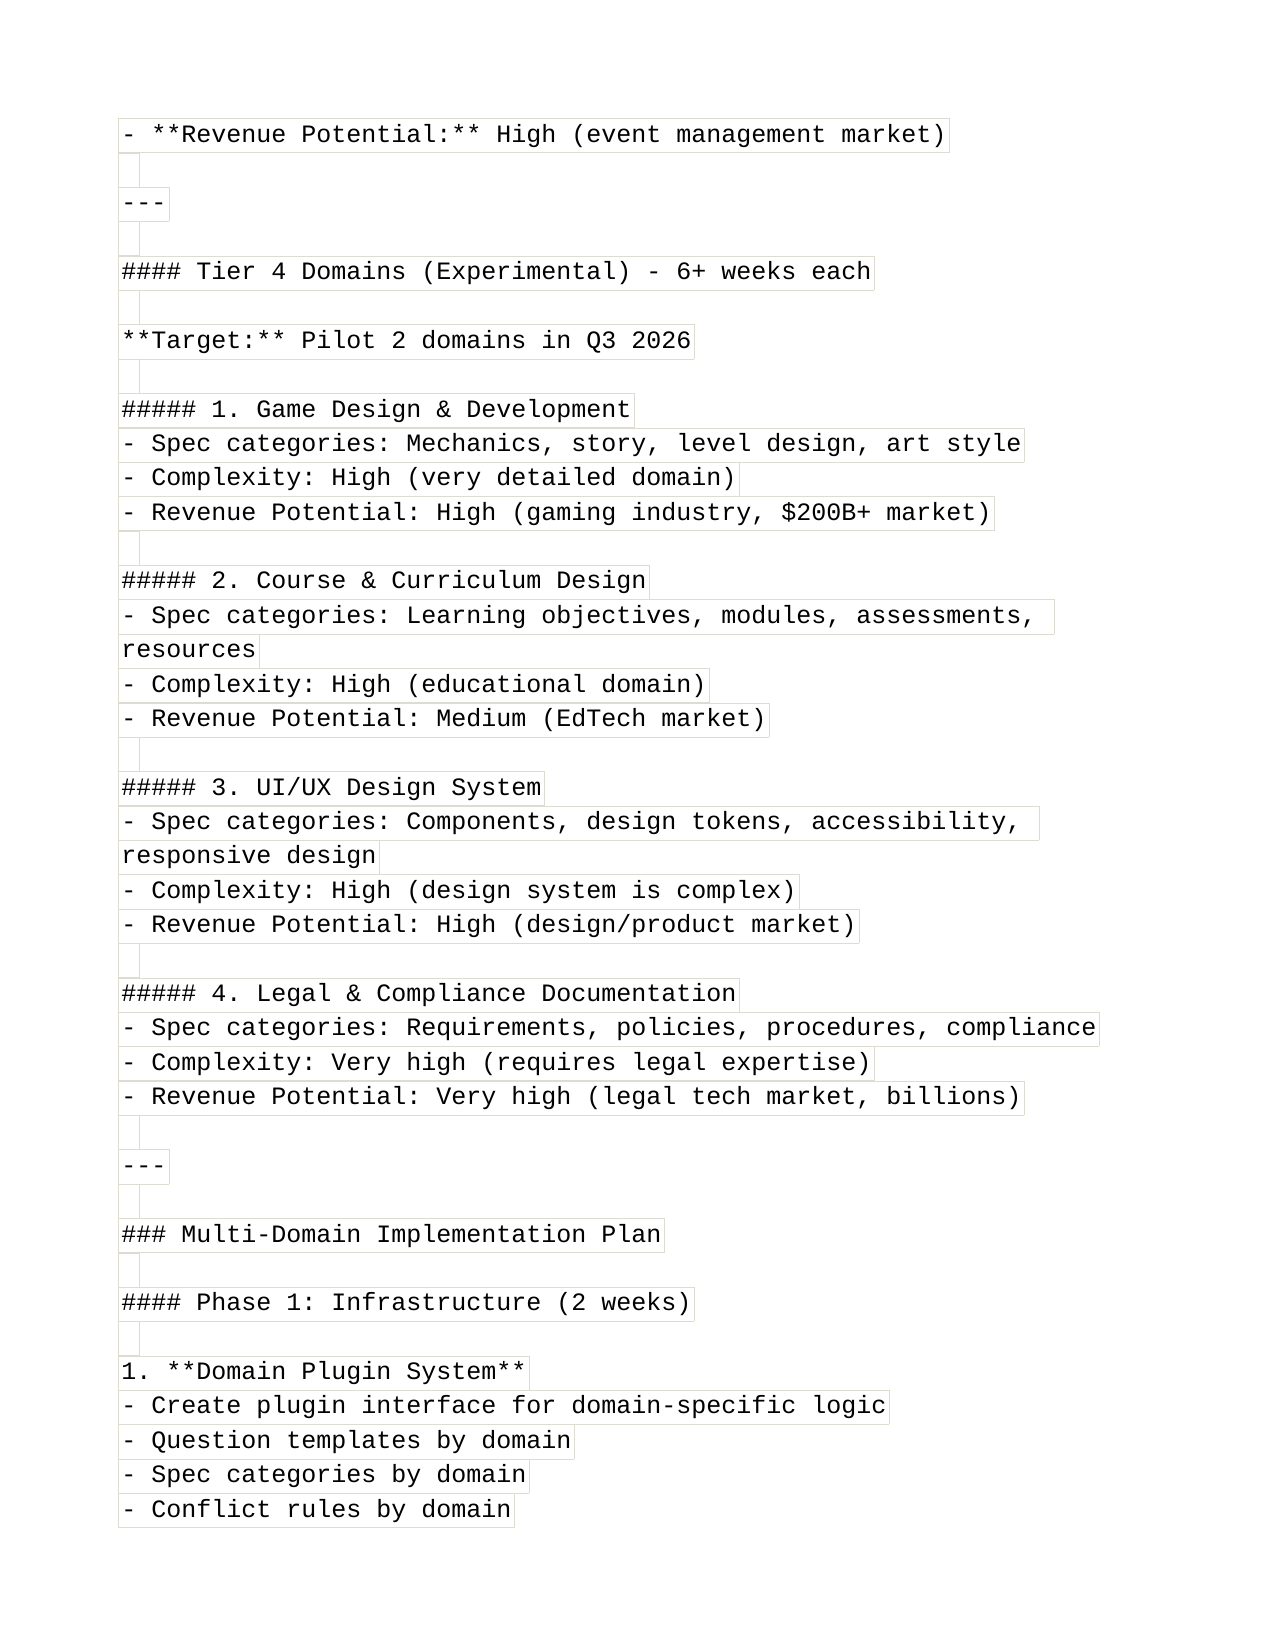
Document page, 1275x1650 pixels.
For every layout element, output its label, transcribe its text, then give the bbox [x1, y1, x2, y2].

text #### Phase 1: Infrastructure (2 weeks) [119, 1288, 694, 1321]
text [950, 118, 1157, 152]
text [635, 393, 1157, 427]
text --- [170, 1149, 1157, 1184]
text - Revenue Potential: Very high (legal tech market, billions) [119, 1082, 1024, 1115]
text - Spec categories: Learning objectives, modules, assessments, resources [260, 599, 1157, 668]
text ### Multi-Domain Implementation Plan [119, 1219, 664, 1252]
text - Complexity: High (educational domain) [119, 669, 709, 702]
text [695, 1287, 1157, 1321]
text 1. **Domain Plugin System** [119, 1357, 529, 1390]
text [650, 565, 1157, 599]
text [740, 462, 1157, 496]
text [890, 1390, 1157, 1424]
text [530, 1356, 1157, 1390]
text [695, 324, 1157, 359]
text - Spec categories by domain [119, 1460, 529, 1493]
text - Revenue Potential: High (gaming industry, $200B+ market) [119, 497, 994, 530]
text [875, 1046, 1157, 1081]
text --- [119, 1150, 169, 1184]
text --- [170, 187, 1157, 221]
text [545, 771, 1157, 806]
text - Complexity: Very high (requires legal expertise) [119, 1047, 874, 1080]
text - Spec categories: Components, design tokens, accessibility, responsive design [119, 807, 1039, 840]
text - Complexity: High (design system is complex) [119, 875, 799, 909]
text - Spec categories: Requirements, policies, procedures, compliance [119, 1013, 1099, 1046]
text [575, 1424, 1157, 1459]
text [740, 977, 1157, 1012]
text [770, 702, 1157, 737]
text [1025, 427, 1157, 462]
text - Revenue Potential: High (design/product market) [119, 910, 859, 943]
text - Conflict rules by domain [119, 1494, 514, 1527]
text - Question templates by domain [119, 1425, 574, 1459]
text - **Revenue Potential:** High (event management market) [119, 119, 949, 152]
text [800, 874, 1157, 909]
text ##### 1. Game Design & Development [119, 394, 634, 427]
text [515, 1493, 1157, 1527]
text [1025, 1081, 1157, 1115]
text - Spec categories: Learning objectives, modules, assessments, resources [119, 635, 259, 668]
text [875, 256, 1157, 290]
text - Create plugin interface for domain-specific logic [119, 1391, 889, 1424]
text [995, 496, 1157, 531]
text ##### 2. Course & Curriculum Design [119, 566, 649, 599]
text - Complexity: High (very detailed domain) [119, 463, 739, 496]
text [1100, 1012, 1157, 1046]
text [530, 1459, 1157, 1493]
text - Spec categories: Learning objectives, modules, assessments, resources [119, 600, 1054, 634]
text [860, 909, 1157, 943]
text - Revenue Potential: Medium (EdTech market) [119, 704, 769, 737]
text ##### 3. UI/UX Design System [119, 772, 544, 805]
text [665, 1218, 1157, 1252]
text --- [119, 188, 169, 221]
text [710, 668, 1157, 702]
text ##### 4. Legal & Compliance Documentation [119, 979, 739, 1012]
text **Target:** Pilot 2 domains in Q3 2026 [119, 325, 694, 359]
text #### Tier 4 Domains (Experimental) - 6+ weeks each [119, 257, 874, 290]
text - Spec categories: Components, design tokens, accessibility, responsive design [380, 806, 1157, 874]
text - Spec categories: Components, design tokens, accessibility, responsive design [119, 841, 379, 874]
text - Spec categories: Mechanics, story, level design, art style [119, 429, 1024, 462]
